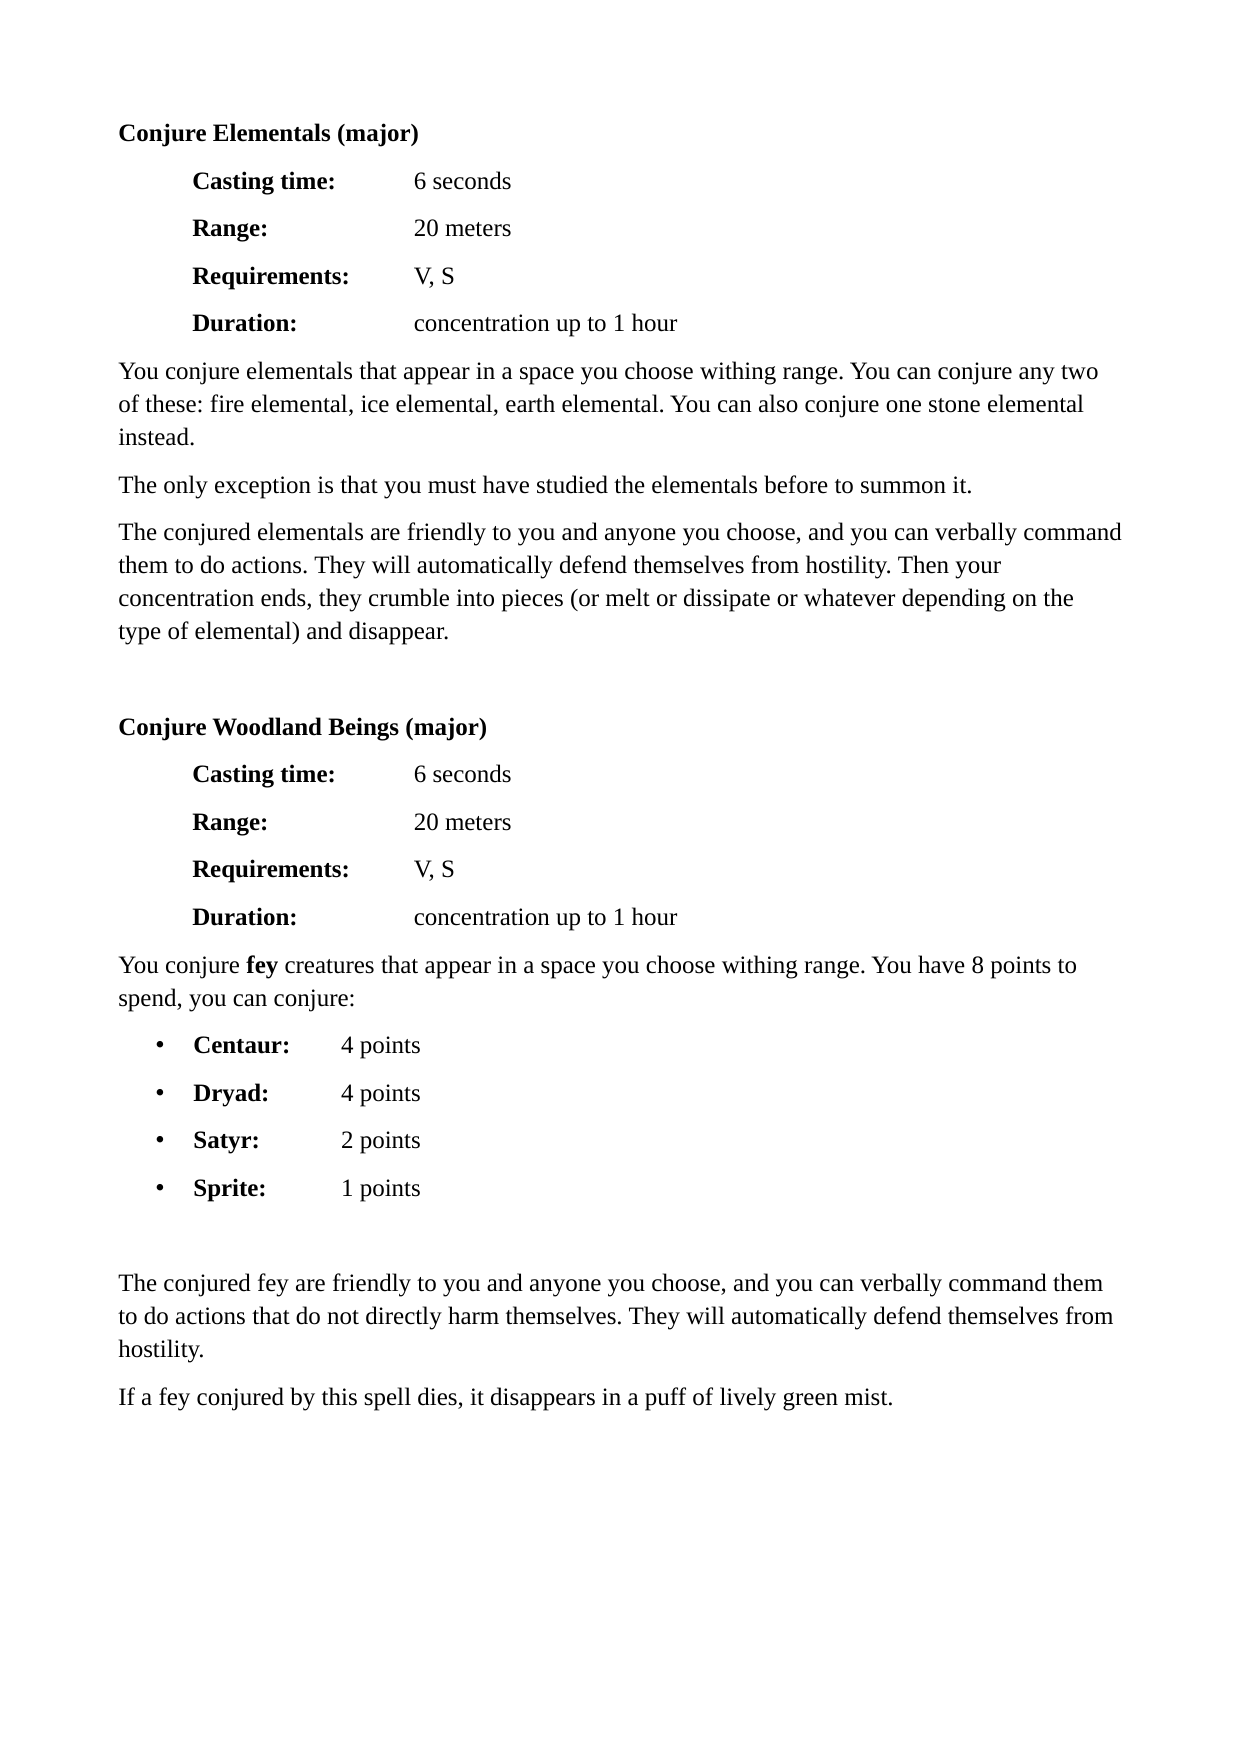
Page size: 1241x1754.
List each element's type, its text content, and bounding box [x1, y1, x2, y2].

text Range: 20 meters [118, 213, 1122, 242]
list Dryad: 4 points [156, 1078, 1122, 1107]
text Duration: concentration up to 1 hour [118, 902, 1122, 931]
text Casting time: 6 seconds [118, 166, 1122, 194]
list Centaur: 4 points [156, 1030, 1122, 1059]
text Casting time: 6 seconds [118, 759, 1122, 788]
list Sprite: 1 points [156, 1173, 1122, 1202]
text Conjure Woodland Beings (major) [118, 712, 1122, 740]
text If a fey conjured by this spell dies, it disappears in a puff of lively green mist. [118, 1382, 1122, 1411]
text You conjure fey creatures that appear in a space you choose withing range. You have 8 points to spend, you can conjure: [118, 950, 1122, 1011]
text The conjured fey are friendly to you and anyone you choose, and you can verbally command them to do actions that do not directly harm themselves. They will automatically defend themselves from hostility. [118, 1268, 1122, 1363]
text Requirements: V, S [118, 261, 1122, 290]
text The conjured elementals are friendly to you and anyone you choose, and you can verbally command them to do actions. They will automatically defend themselves from hostility. Then your concentration ends, they crumble into pieces (or melt or dissipate or whatever depending on the type of elemental) and disappear. [118, 517, 1122, 645]
text You conjure elementals that appear in a space you choose withing range. You can conjure any two of these: fire elemental, ice elemental, earth elemental. You can also conjure one stone elemental instead. [118, 356, 1122, 451]
text Conjure Elementals (major) [118, 118, 1122, 147]
text The only exception is that you must have studied the elementals before to summon it. [118, 470, 1122, 498]
text Requirements: V, S [118, 854, 1122, 883]
text Range: 20 meters [118, 807, 1122, 836]
text Duration: concentration up to 1 hour [118, 308, 1122, 337]
list Satyr: 2 points [156, 1126, 1122, 1154]
